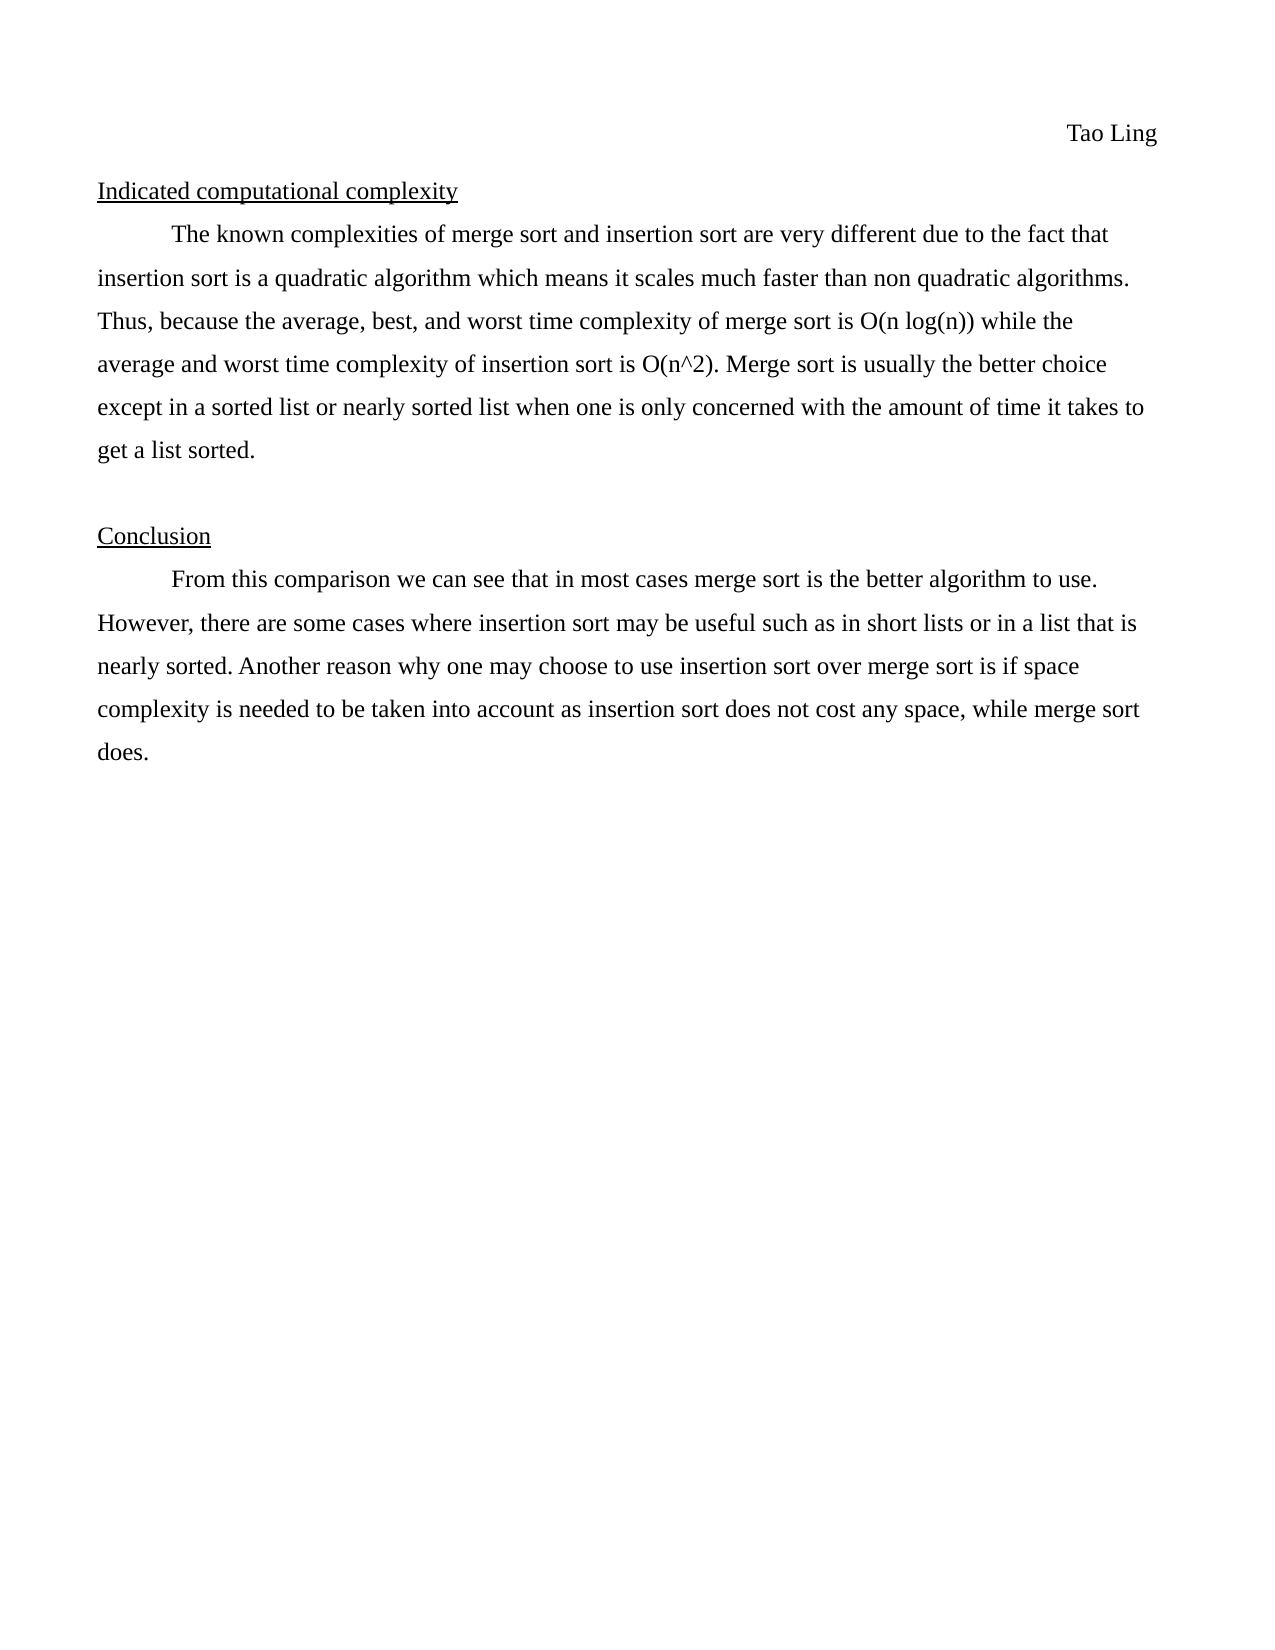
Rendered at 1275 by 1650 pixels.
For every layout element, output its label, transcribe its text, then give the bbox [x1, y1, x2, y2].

text Conclusion [97, 521, 1157, 550]
text The known complexities of merge sort and insertion sort are very different due to the fact that insertion sort is a quadratic algorithm which means it scales much faster than non quadratic algorithms. Thus, because the average, best, and worst time complexity of merge sort is O(n log(n)) while the average and worst time complexity of insertion sort is O(n^2). Merge sort is usually the better choice except in a sorted list or nearly sorted list when one is only concerned with the amount of time it takes to get a list sorted. [97, 219, 1157, 464]
text Indicated computational complexity [97, 176, 1157, 205]
text From this comparison we can see that in most cases merge sort is the better algorithm to use. However, there are some cases where insertion sort may be useful such as in short lists or in a list that is nearly sorted. Another reason why one may choose to use insertion sort over merge sort is if space complexity is needed to be taken into account as insertion sort does not cost any space, while merge sort does. [97, 564, 1157, 766]
